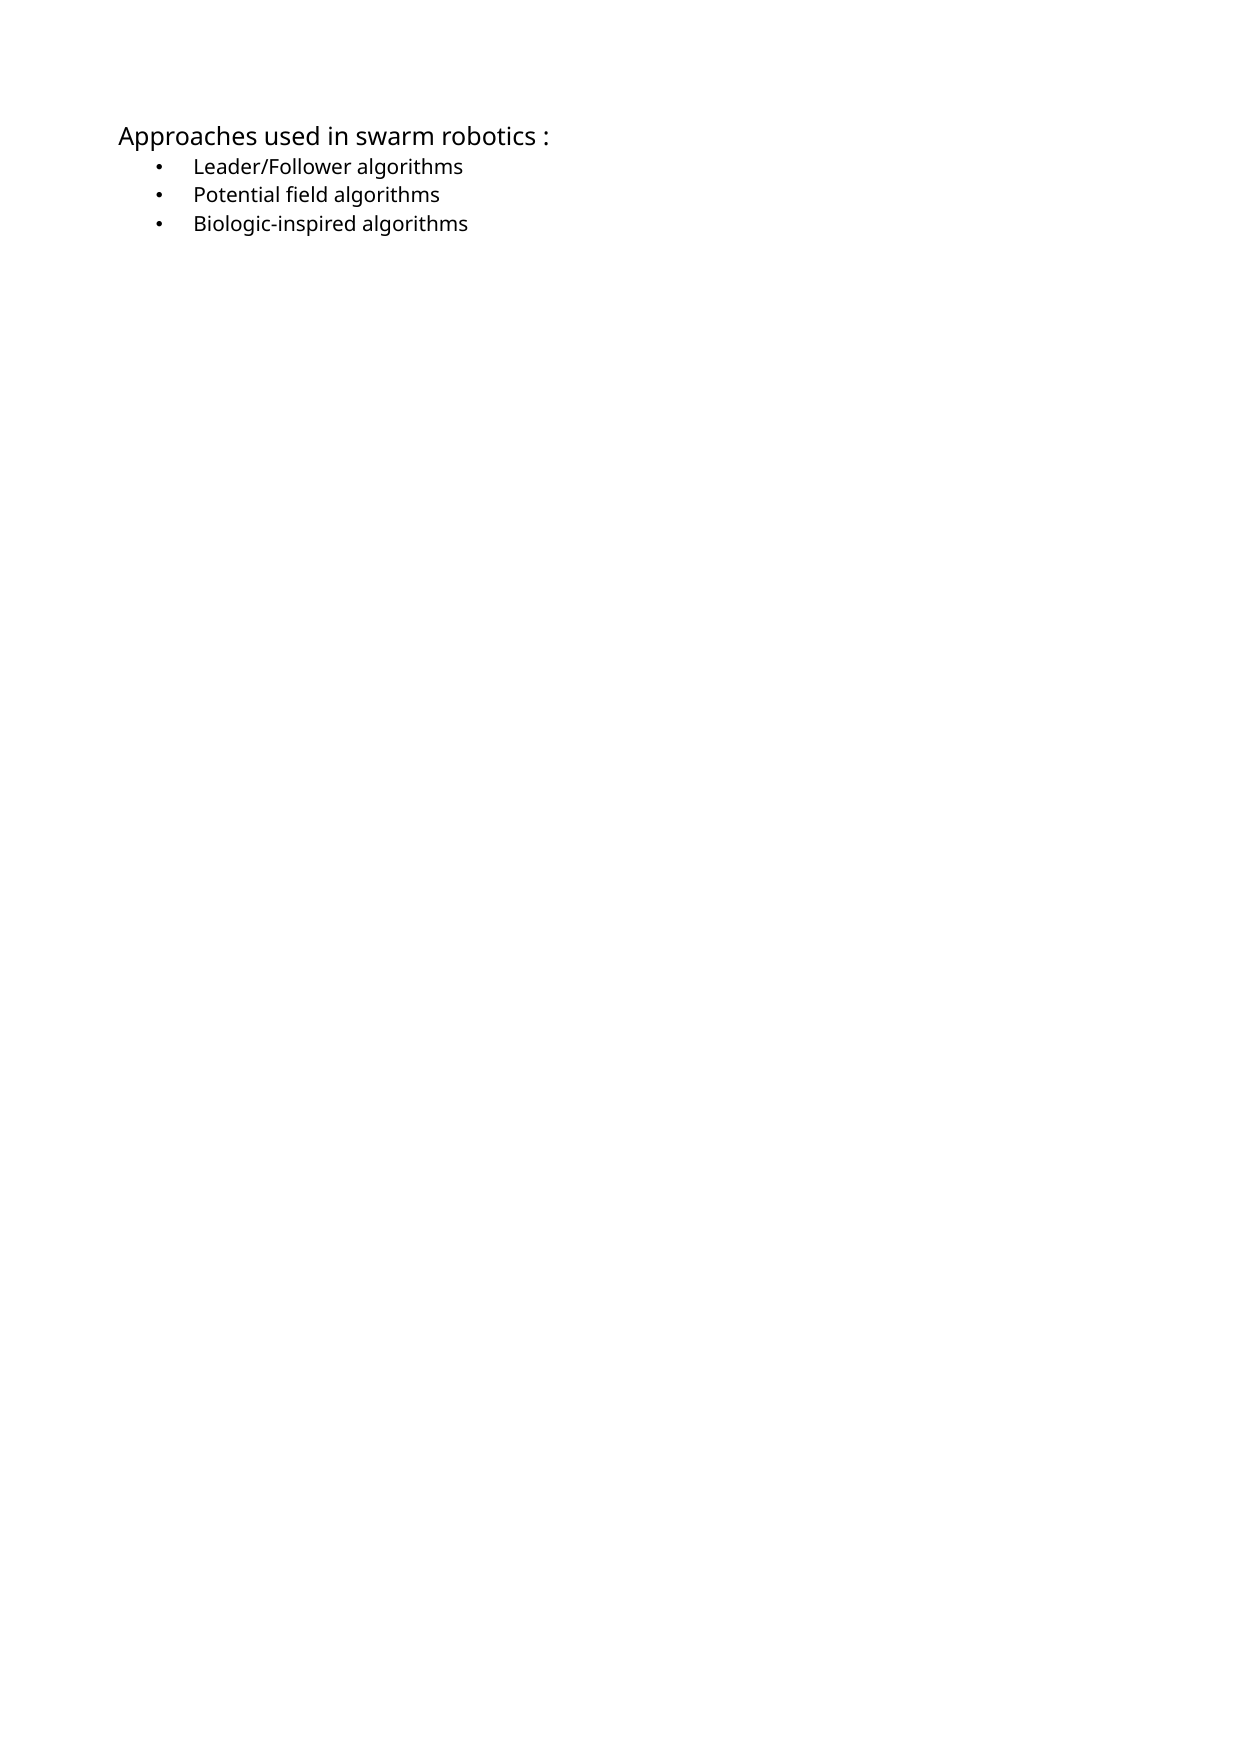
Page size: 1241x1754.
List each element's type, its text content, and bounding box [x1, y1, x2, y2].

list Leader/Follower algorithms [156, 152, 1122, 181]
list Biologic-inspired algorithms [156, 209, 1122, 237]
text Approaches used in swarm robotics : [118, 118, 1122, 152]
list Potential field algorithms [156, 181, 1122, 209]
